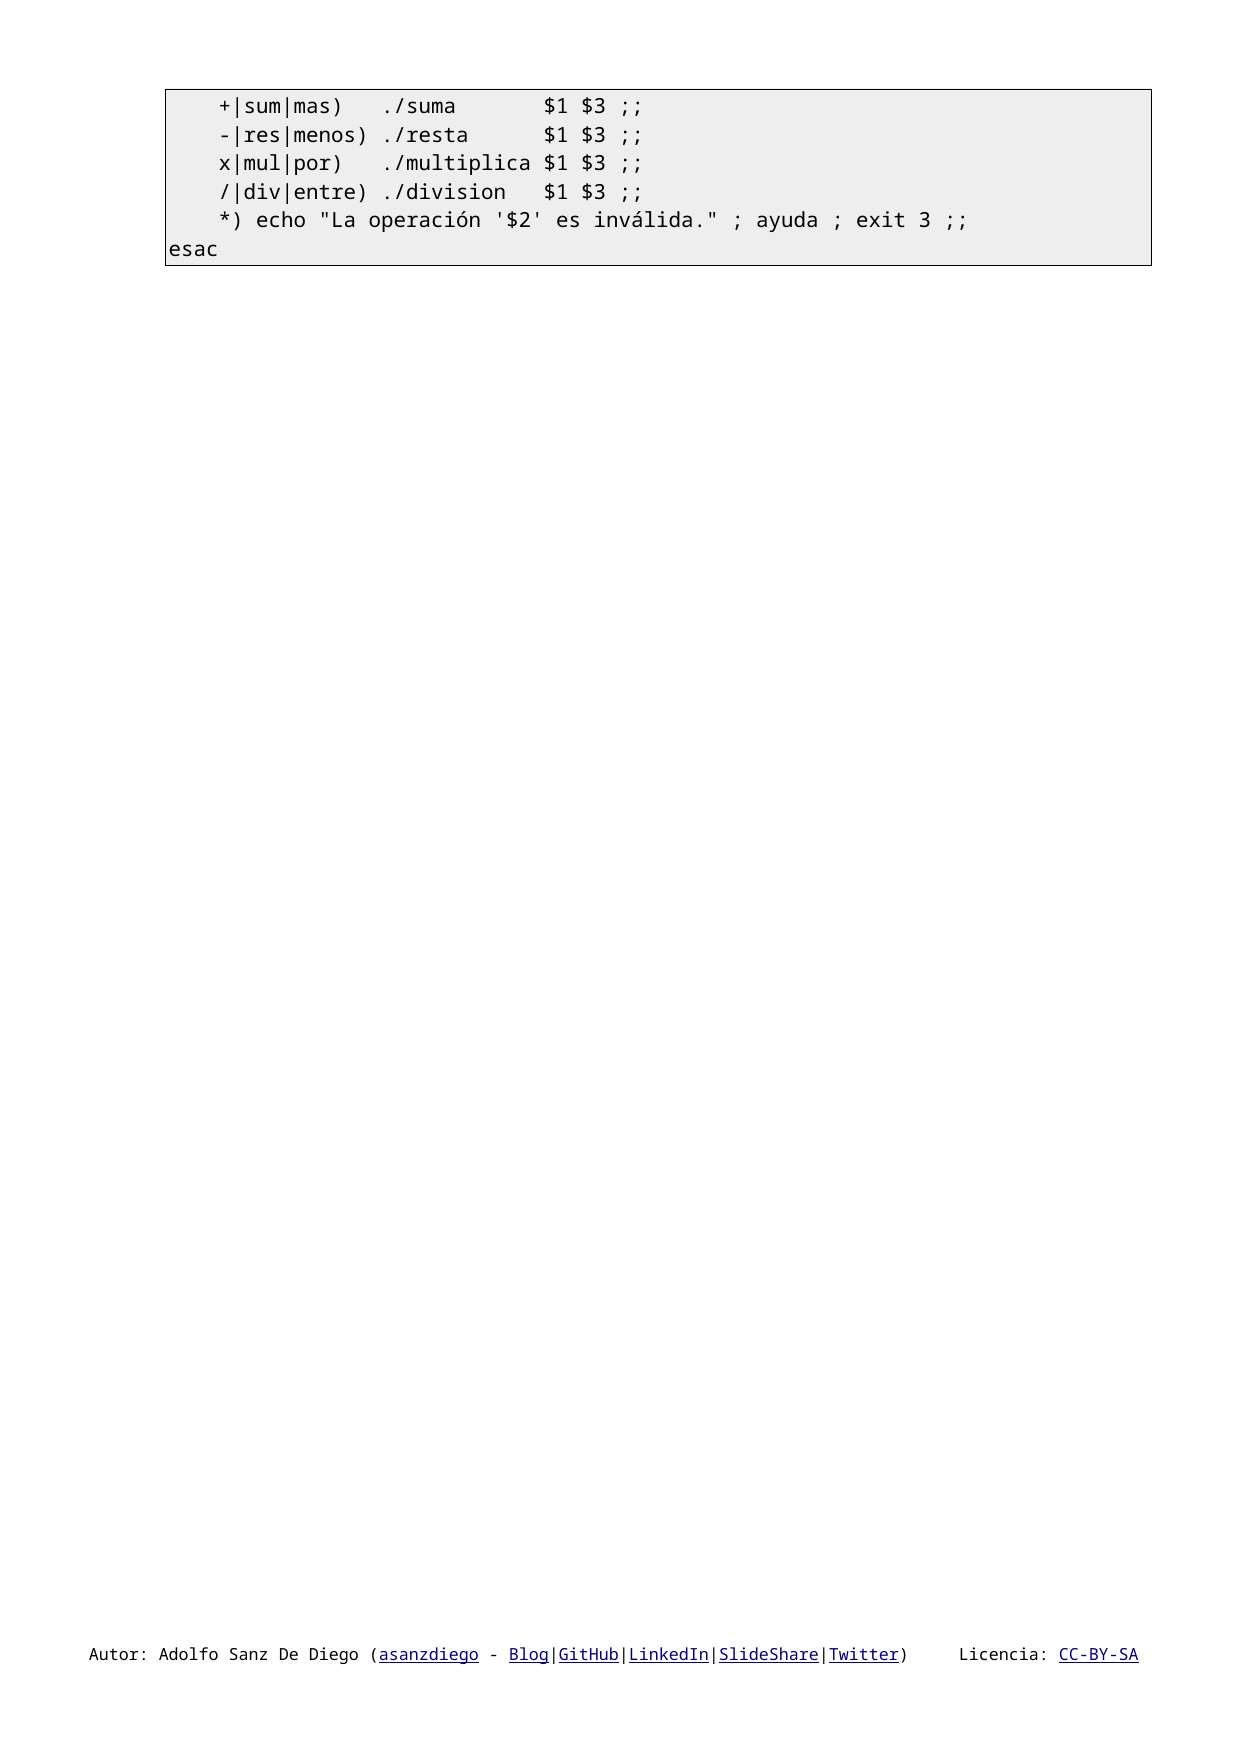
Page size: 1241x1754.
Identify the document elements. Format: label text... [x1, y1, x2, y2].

text *) echo "La operación '$2' es inválida." ; ayuda ; exit 3 ;; [166, 202, 1151, 231]
text x|mul|por) ./multiplica $1 $3 ;; [166, 145, 1151, 174]
text +|sum|mas) ./suma $1 $3 ;; [166, 90, 1151, 117]
text esac [166, 231, 1151, 265]
text -|res|menos) ./resta $1 $3 ;; [166, 117, 1151, 145]
text /|div|entre) ./division $1 $3 ;; [166, 174, 1151, 202]
